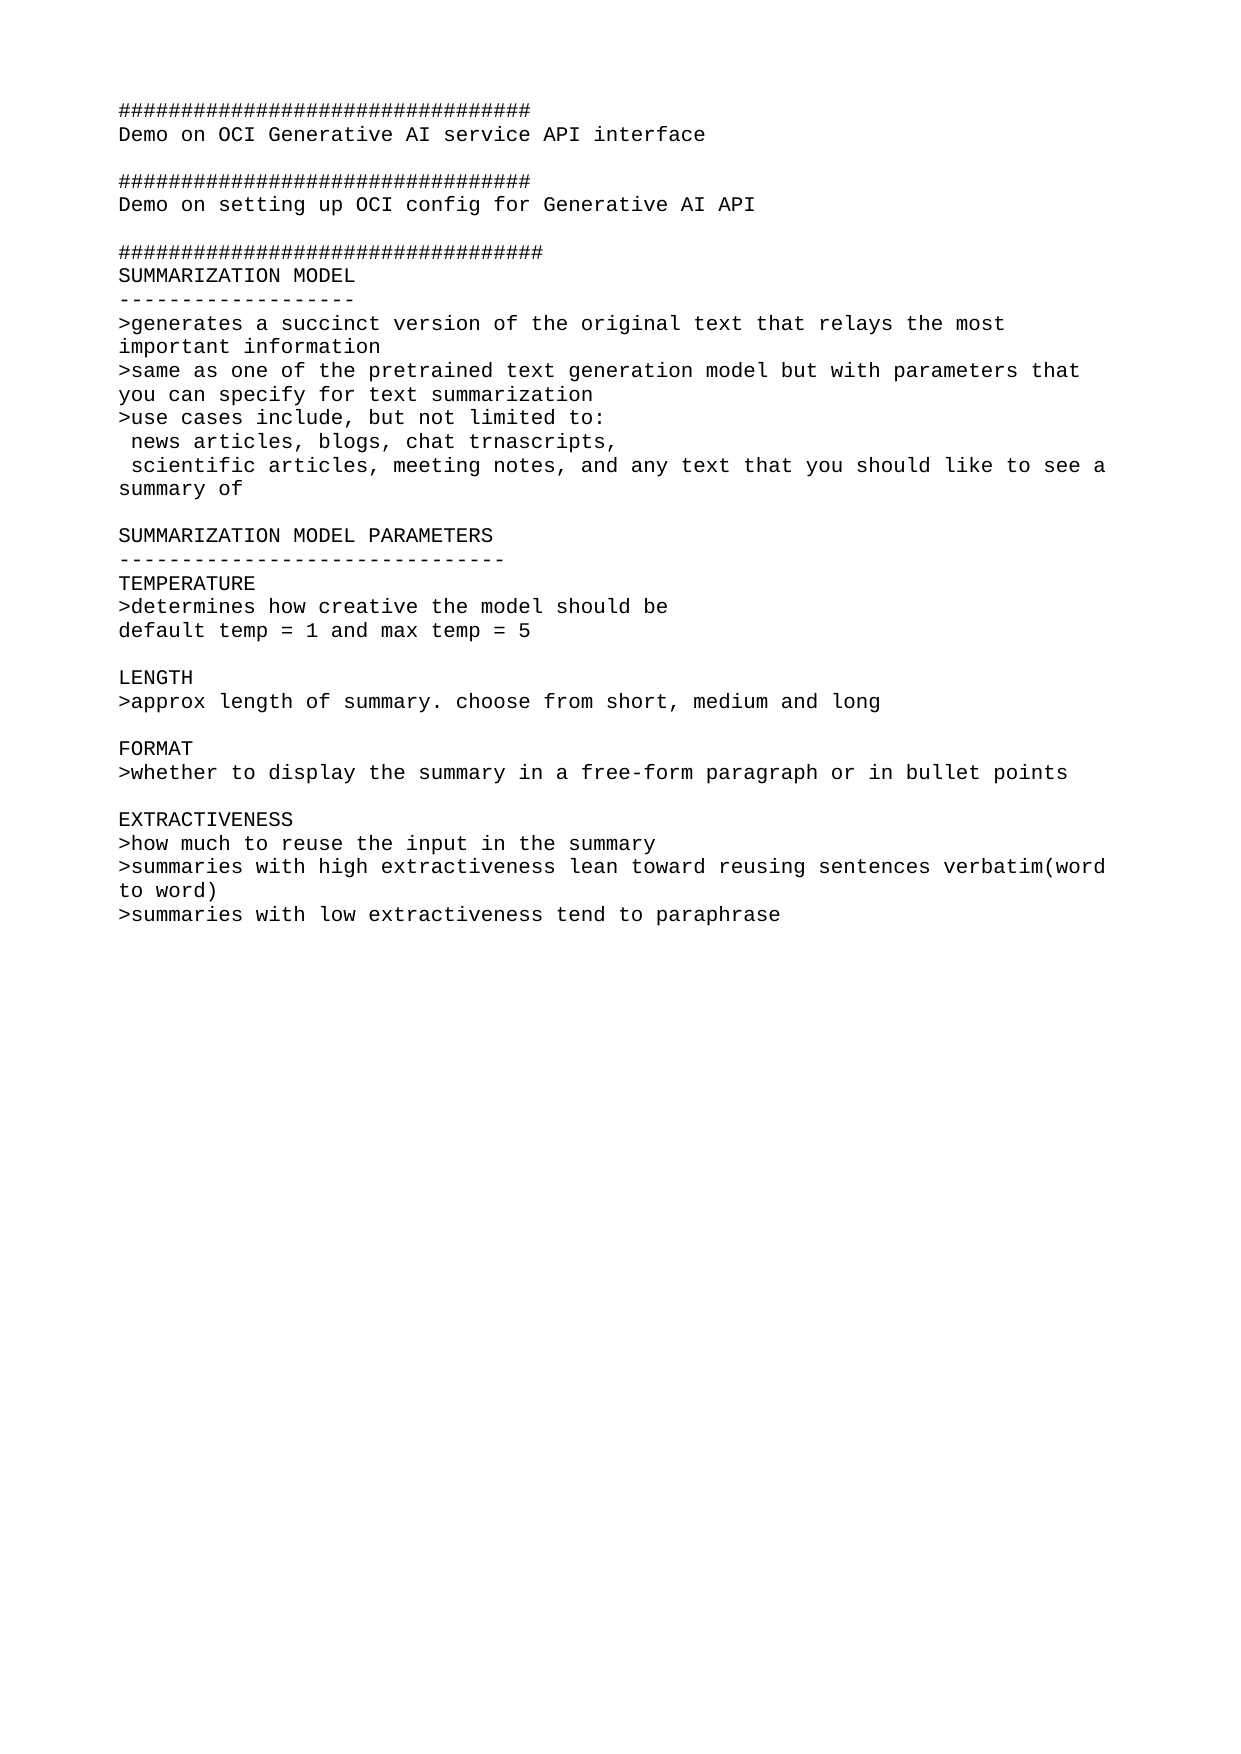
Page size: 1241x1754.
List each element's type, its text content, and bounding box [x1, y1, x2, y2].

text ################################# [118, 171, 1122, 194]
text ################################# [118, 100, 1122, 123]
text Demo on OCI Generative AI service API interface [118, 123, 1122, 147]
text >whether to display the summary in a free-form paragraph or in bullet points [118, 762, 1122, 786]
text >determines how creative the model should be [118, 596, 1122, 620]
text >approx length of summary. choose from short, medium and long [118, 691, 1122, 715]
text >generates a succinct version of the original text that relays the most important information [118, 313, 1122, 360]
text news articles, blogs, chat trnascripts, [118, 431, 1122, 454]
text >use cases include, but not limited to: [118, 407, 1122, 431]
text SUMMARIZATION MODEL PARAMETERS [118, 526, 1122, 549]
text >summaries with low extractiveness tend to paraphrase [118, 904, 1122, 927]
text ################################## [118, 242, 1122, 265]
text default temp = 1 and max temp = 5 [118, 620, 1122, 644]
text ------------------- [118, 289, 1122, 313]
text SUMMARIZATION MODEL [118, 265, 1122, 289]
text >how much to reuse the input in the summary [118, 833, 1122, 857]
text Demo on setting up OCI config for Generative AI API [118, 194, 1122, 218]
text LENGTH [118, 667, 1122, 691]
text ------------------------------- [118, 549, 1122, 573]
text FORMAT [118, 738, 1122, 762]
text >same as one of the pretrained text generation model but with parameters that you can specify for text summarization [118, 360, 1122, 407]
text scientific articles, meeting notes, and any text that you should like to see a summary of [118, 454, 1122, 502]
text EXTRACTIVENESS [118, 809, 1122, 833]
text TEMPERATURE [118, 573, 1122, 596]
text >summaries with high extractiveness lean toward reusing sentences verbatim(word to word) [118, 857, 1122, 904]
